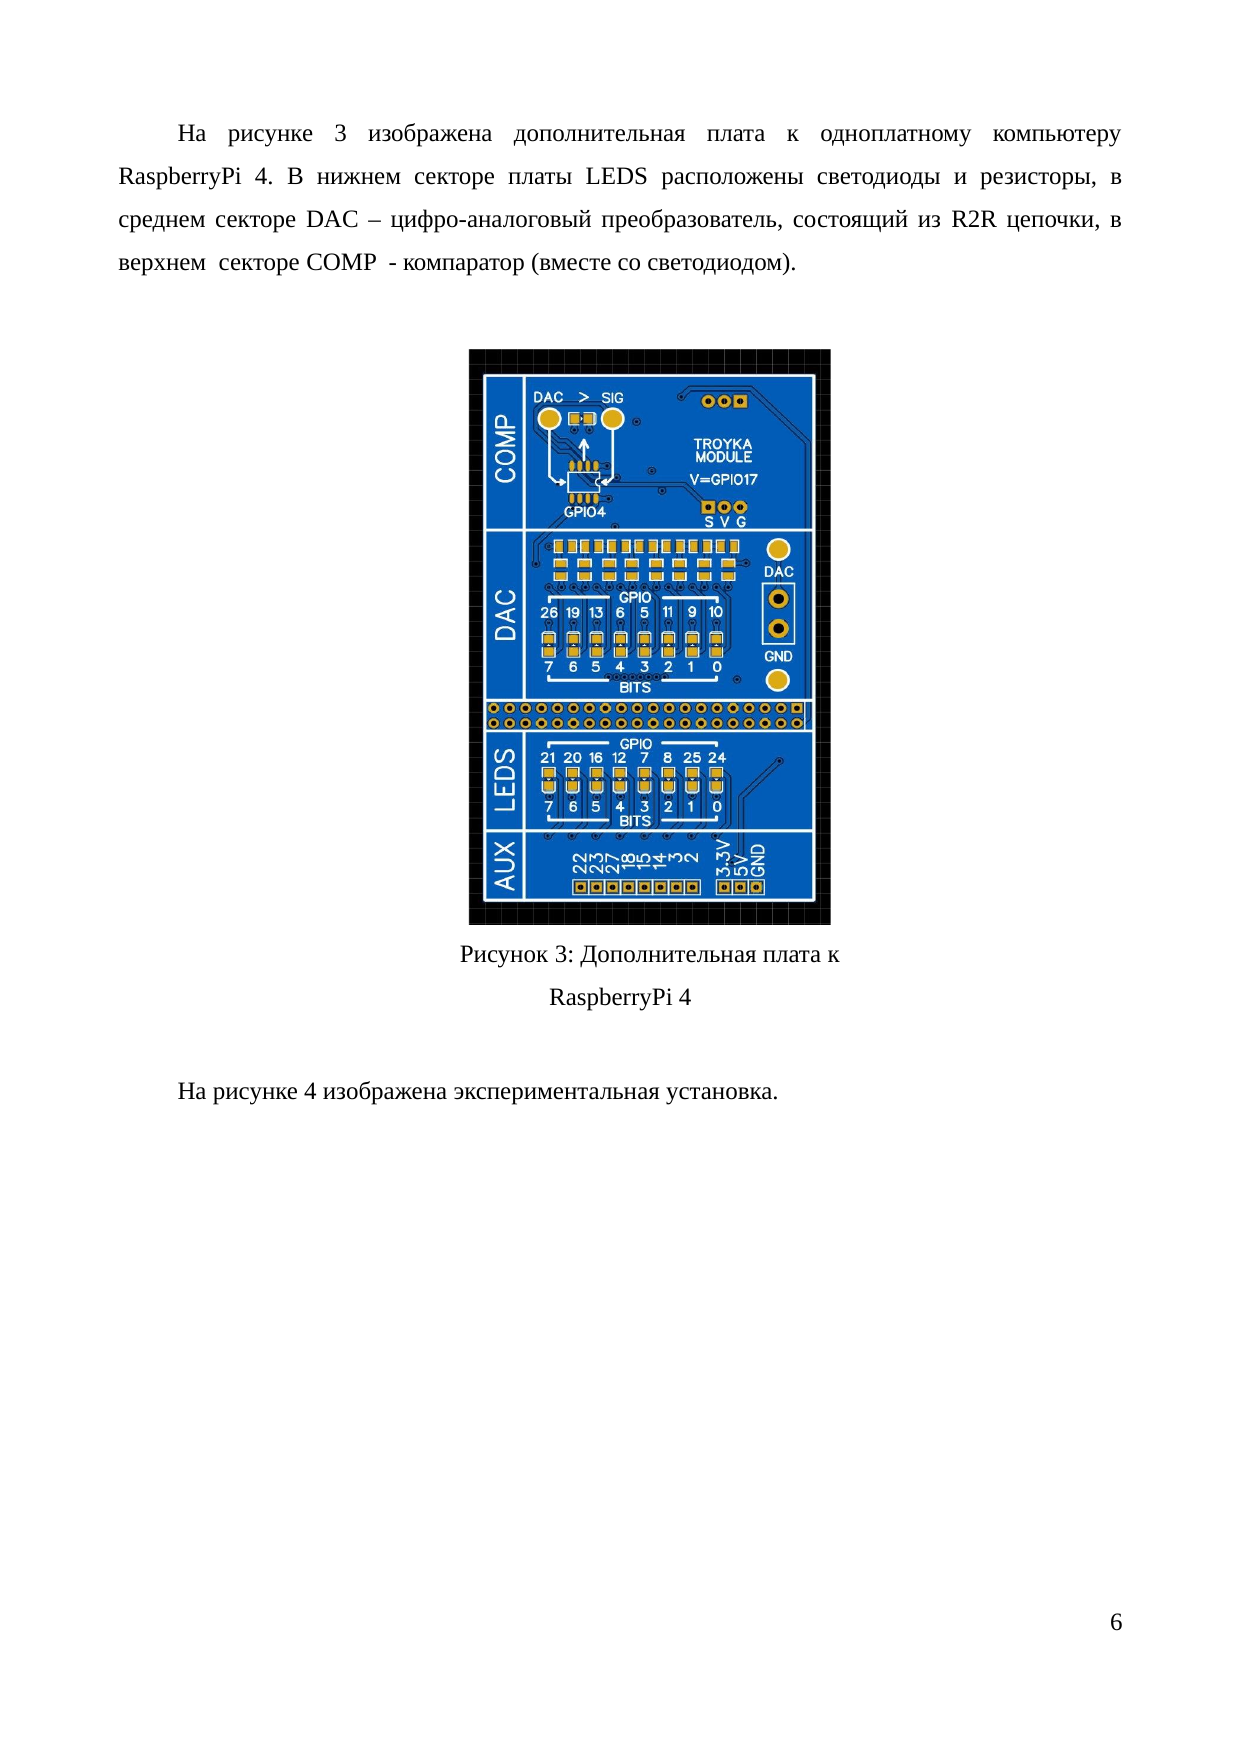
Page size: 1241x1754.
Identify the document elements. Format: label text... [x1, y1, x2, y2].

picture [468, 349, 831, 925]
text Рисунок 3: Дополнительная плата к RaspberryPi 4 [379, 939, 861, 1011]
text На рисунке 3 изображена дополнительная плата к одноплатному компьютеру RaspberryPi 4. В нижнем секторе платы LEDS расположены светодиоды и резисторы, в среднем секторе DAC – цифро-аналоговый преобразователь, состоящий из R2R цепочки, в верхнем секторе COMP - компаратор (вместе со светодиодом). [118, 118, 1122, 276]
text На рисунке 4 изображена экспериментальная установка. [118, 1076, 1122, 1104]
